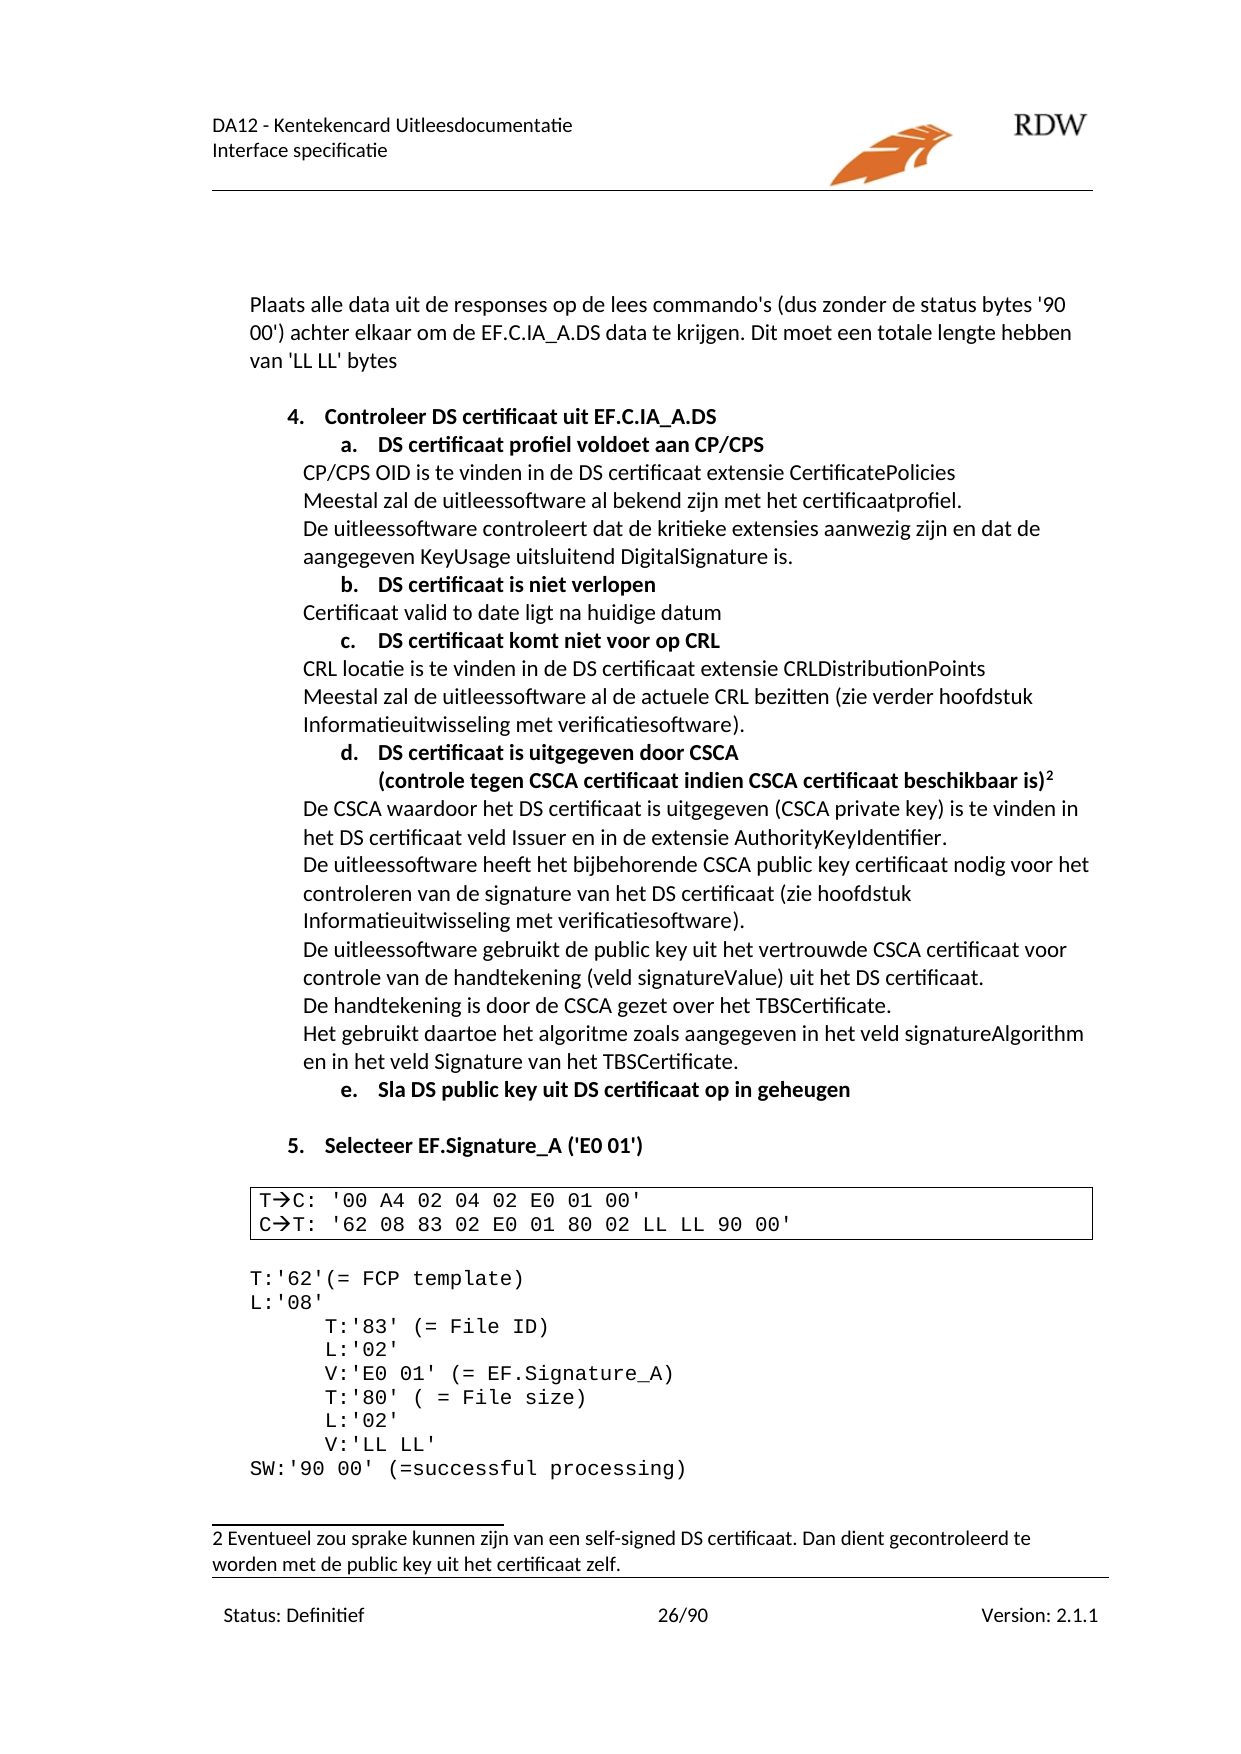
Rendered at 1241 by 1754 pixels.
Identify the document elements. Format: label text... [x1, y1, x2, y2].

list DS certificaat komt niet voor op CRL [340, 626, 1093, 654]
text L:'02' [249, 1339, 1093, 1363]
text TC: '00 A4 02 04 02 E0 01 00' CT: '62 08 83 02 E0 01 80 02 LL LL 90 00' [251, 1188, 1092, 1239]
text Certificaat valid to date ligt na huidige datum [303, 598, 1093, 626]
list DS certificaat profiel voldoet aan CP/CPS [340, 430, 1093, 458]
list DS certificaat is uitgegeven door CSCA (controle tegen CSCA certificaat indien CSCA certificaat beschikbaar is) [340, 738, 1093, 794]
text V:'LL LL' [249, 1434, 1093, 1458]
text Plaats alle data uit de responses op de lees commando's (dus zonder de status bytes '90 00') achter elkaar om de EF.C.IA_A.DS data te krijgen. Dit moet een totale lengte hebben van 'LL LL' bytes [249, 290, 1093, 374]
text T:'83' (= File ID) [249, 1316, 1093, 1339]
text CRL locatie is te vinden in de DS certificaat extensie CRLDistributionPoints [303, 654, 1093, 682]
text De uitleessoftware heeft het bijbehorende CSCA public key certificaat nodig voor het controleren van de signature van het DS certificaat (zie hoofdstuk 6). [303, 851, 1093, 935]
list Controleer DS certificaat uit EF.C.IA_A.DS [287, 402, 1093, 430]
text Meestal zal de uitleessoftware al bekend zijn met het certificaatprofiel. [303, 486, 1093, 514]
list Sla DS public key uit DS certificaat op in geheugen [340, 1075, 1093, 1103]
text V:'E0 01' (= EF.Signature_A) [249, 1363, 1093, 1387]
text De uitleessoftware controleert dat de kritieke extensies aanwezig zijn en dat de aangegeven KeyUsage uitsluitend DigitalSignature is. [303, 514, 1093, 570]
list Selecteer EF.Signature_A ('E0 01') [287, 1131, 1093, 1159]
text De uitleessoftware gebruikt de public key uit het vertrouwde CSCA certificaat voor controle van de handtekening (veld signatureValue) uit het DS certificaat. [303, 935, 1093, 991]
text T:'80' ( = File size) [249, 1387, 1093, 1410]
list Eventueel zou sprake kunnen zijn van een self-signed DS certificaat. Dan dient gecontroleerd te worden met de public key uit het certificaat zelf. [212, 1526, 1093, 1576]
text SW:'90 00' (=successful processing) [249, 1458, 1093, 1481]
text De handtekening is door de CSCA gezet over het TBSCertificate. [303, 991, 1093, 1019]
text Het gebruikt daartoe het algoritme zoals aangegeven in het veld signatureAlgorithm en in het veld Signature van het TBSCertificate. [303, 1019, 1093, 1075]
text De CSCA waardoor het DS certificaat is uitgegeven (CSCA private key) is te vinden in het DS certificaat veld Issuer en in de extensie AuthorityKeyIdentifier. [303, 794, 1093, 851]
text Meestal zal de uitleessoftware al de actuele CRL bezitten (zie verder hoofdstuk 6). [303, 682, 1093, 738]
list DS certificaat is niet verlopen [340, 570, 1093, 598]
text T:'62'(= FCP template) L:'08' [249, 1268, 1093, 1316]
text L:'02' [249, 1410, 1093, 1434]
text CP/CPS OID is te vinden in de DS certificaat extensie CertificatePolicies [303, 458, 1093, 486]
